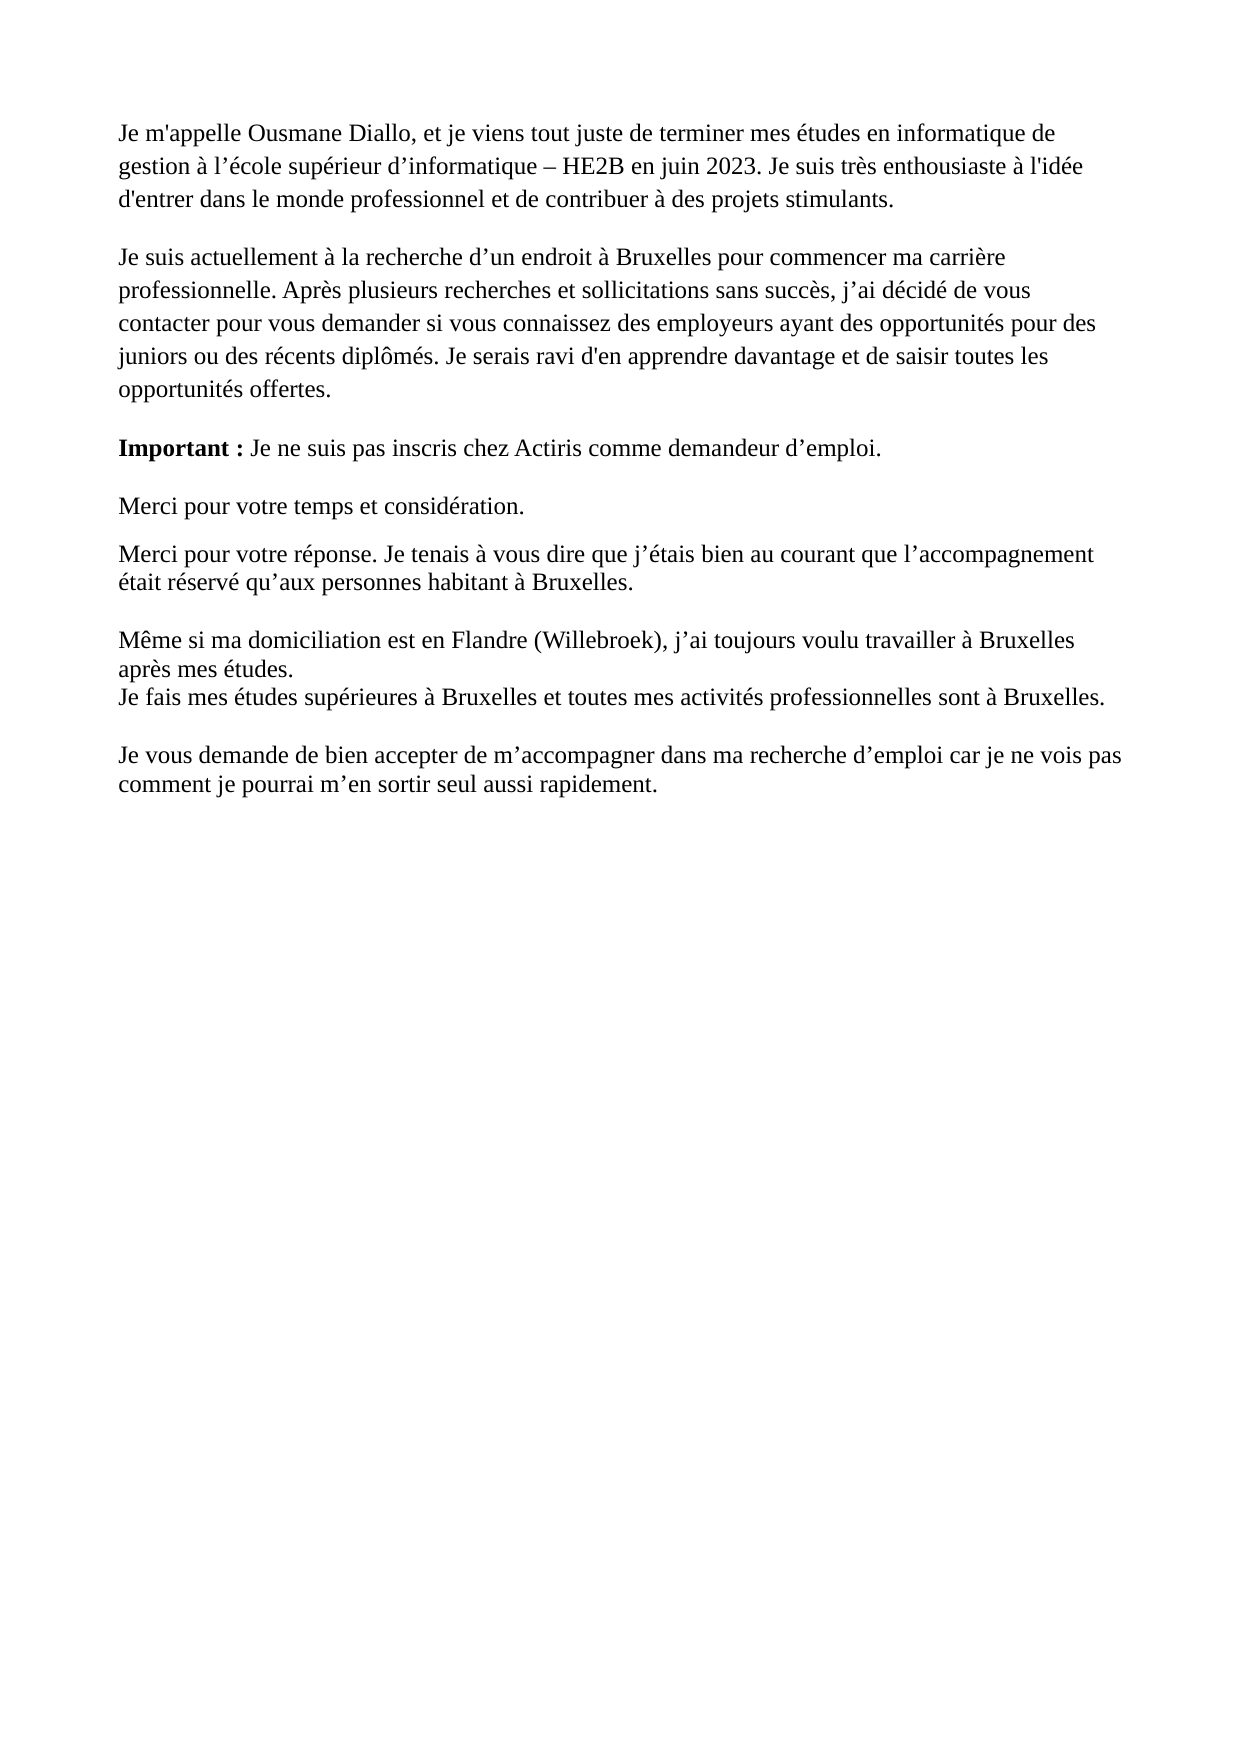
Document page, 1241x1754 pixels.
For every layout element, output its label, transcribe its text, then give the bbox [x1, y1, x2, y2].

text Même si ma domiciliation est en Flandre (Willebroek), j’ai toujours voulu travailler à Bruxelles après mes études. [118, 625, 1122, 682]
text Je fais mes études supérieures à Bruxelles et toutes mes activités professionnelles sont à Bruxelles. [118, 682, 1122, 711]
text Important : Je ne suis pas inscris chez Actiris comme demandeur d’emploi. [118, 433, 1122, 461]
text Je suis actuellement à la recherche d’un endroit à Bruxelles pour commencer ma carrière professionnelle. Après plusieurs recherches et sollicitations sans succès, j’ai décidé de vous contacter pour vous demander si vous connaissez des employeurs ayant des opportunités pour des juniors ou des récents diplômés. Je serais ravi d'en apprendre davantage et de saisir toutes les opportunités offertes. [118, 242, 1122, 403]
text Je m'appelle Ousmane Diallo, et je viens tout juste de terminer mes études en informatique de gestion à l’école supérieur d’informatique – HE2B en juin 2023. Je suis très enthousiaste à l'idée d'entrer dans le monde professionnel et de contribuer à des projets stimulants. [118, 118, 1122, 213]
text Merci pour votre temps et considération. [118, 491, 1122, 520]
text Merci pour votre réponse. Je tenais à vous dire que j’étais bien au courant que l’accompagnement était réservé qu’aux personnes habitant à Bruxelles. [118, 539, 1122, 596]
text Je vous demande de bien accepter de m’accompagner dans ma recherche d’emploi car je ne vois pas comment je pourrai m’en sortir seul aussi rapidement. [118, 740, 1122, 797]
